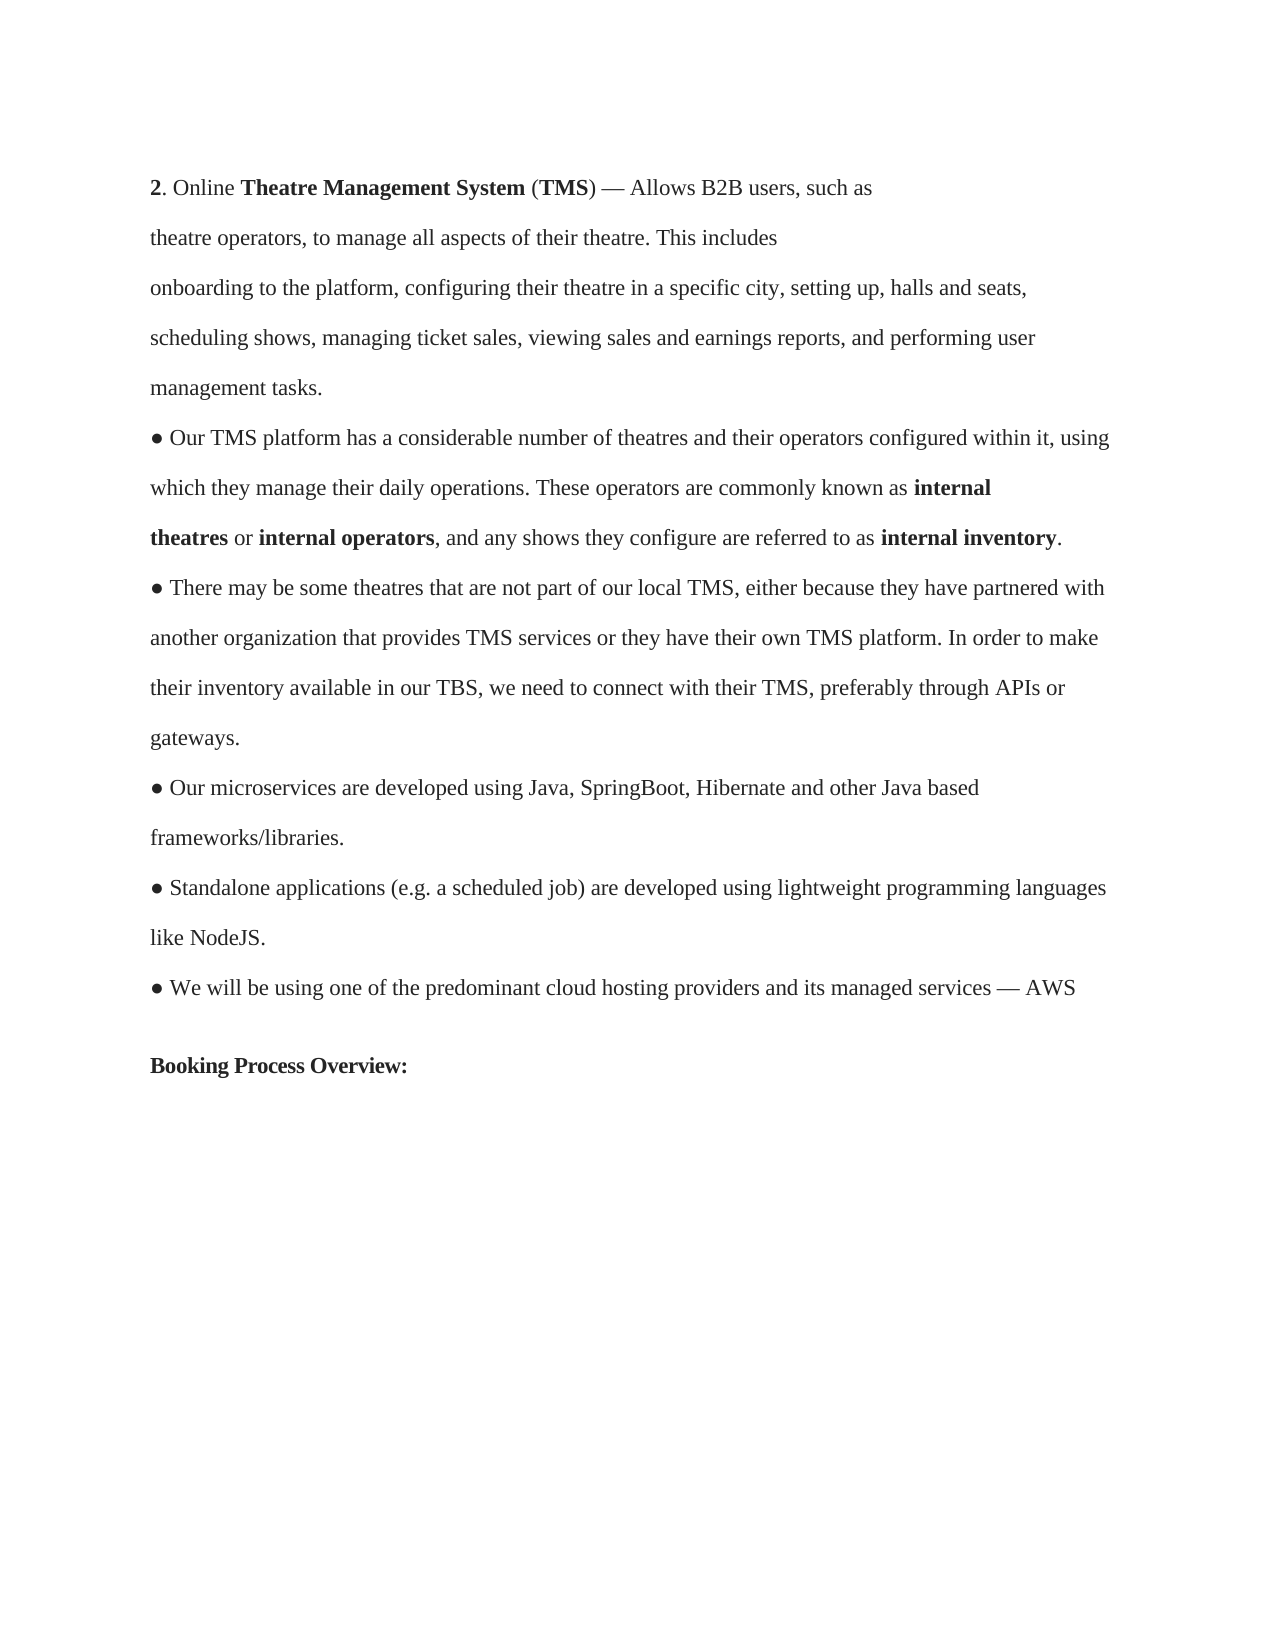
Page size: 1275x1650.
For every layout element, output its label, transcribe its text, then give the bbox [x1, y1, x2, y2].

text 2. Online Theatre Management System (TMS) — Allows B2B users, such as theatre operators, to manage all aspects of their theatre. This includes onboarding to the platform, configuring their theatre in a specific city, setting up, halls and seats, scheduling shows, managing ticket sales, viewing sales and earnings reports, and performing user management tasks. ● Our TMS platform has a considerable number of theatres and their operators configured within it, using which they manage their daily operations. These operators are commonly known as internal theatres or internal operators, and any shows they configure are referred to as internal inventory. ● There may be some theatres that are not part of our local TMS, either because they have partnered with another organization that provides TMS services or they have their own TMS platform. In order to make their inventory available in our TBS, we need to connect with their TMS, preferably through APIs or gateways. ● Our microservices are developed using Java, SpringBoot, Hibernate and other Java based frameworks/libraries. ● Standalone applications (e.g. a scheduled job) are developed using lightweight programming languages like NodeJS. ● We will be using one of the predominant cloud hosting providers and its managed services — AWS [150, 150, 1125, 1000]
subtitle Booking Process Overview: [150, 1031, 1125, 1078]
